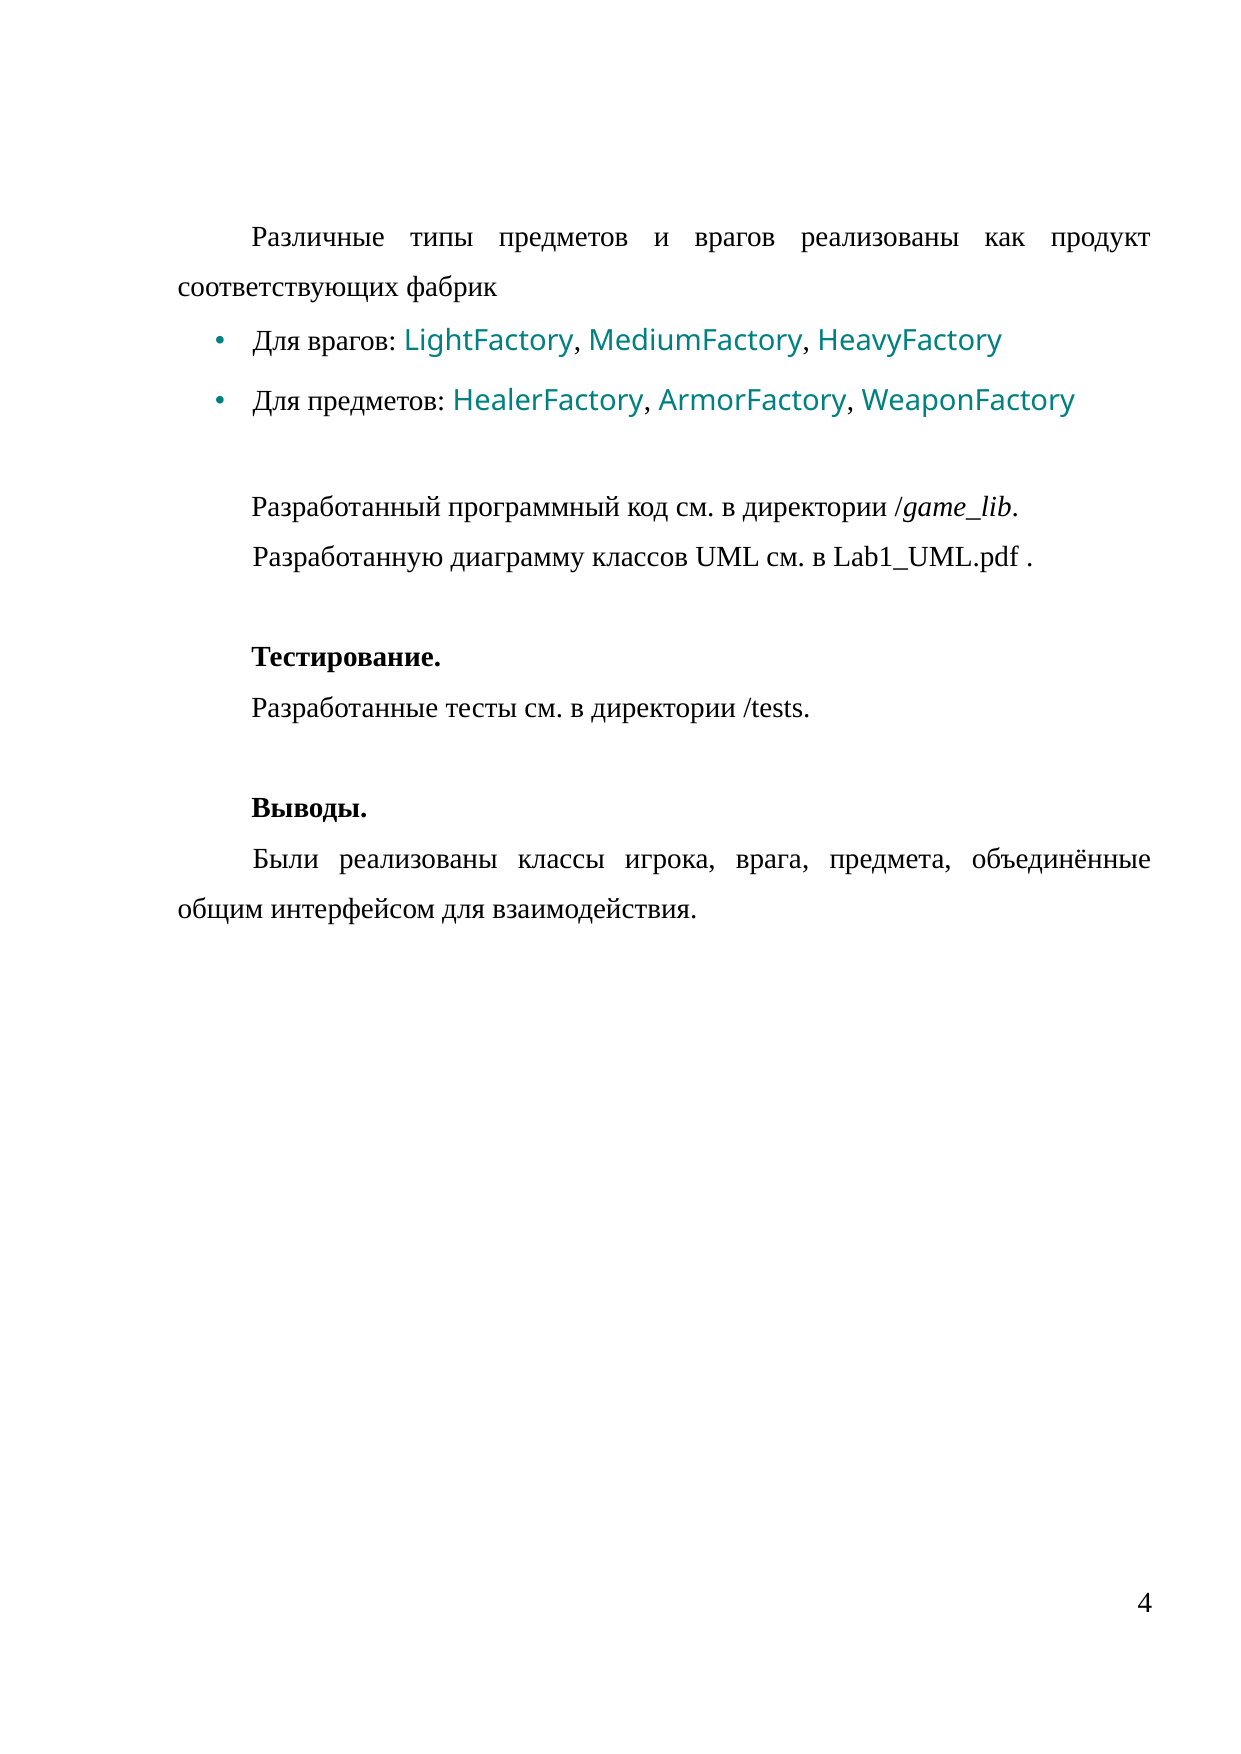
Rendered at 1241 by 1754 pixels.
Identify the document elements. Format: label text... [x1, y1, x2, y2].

subtitle Тестирование. [177, 639, 1152, 673]
text Были реализованы классы игрока, врага, предмета, объединённые общим интерфейсом для взаимодействия. [177, 841, 1152, 925]
text Различные типы предметов и врагов реализованы как продукт соответствующих фабрик [177, 219, 1152, 303]
list Для предметов: HealerFactory, ArmorFactory, WeaponFactory [215, 379, 1152, 418]
text Разработанный программный код см. в директории /game_lib. [177, 489, 1152, 522]
list Для врагов: LightFactory, MediumFactory, HeavyFactory [215, 319, 1152, 359]
text Разработанную диаграмму классов UML см. в Lab1_UML.pdf . [177, 539, 1152, 572]
subtitle Выводы. [177, 791, 1152, 824]
text Разработанные тесты см. в директории /tests. [177, 690, 1152, 723]
